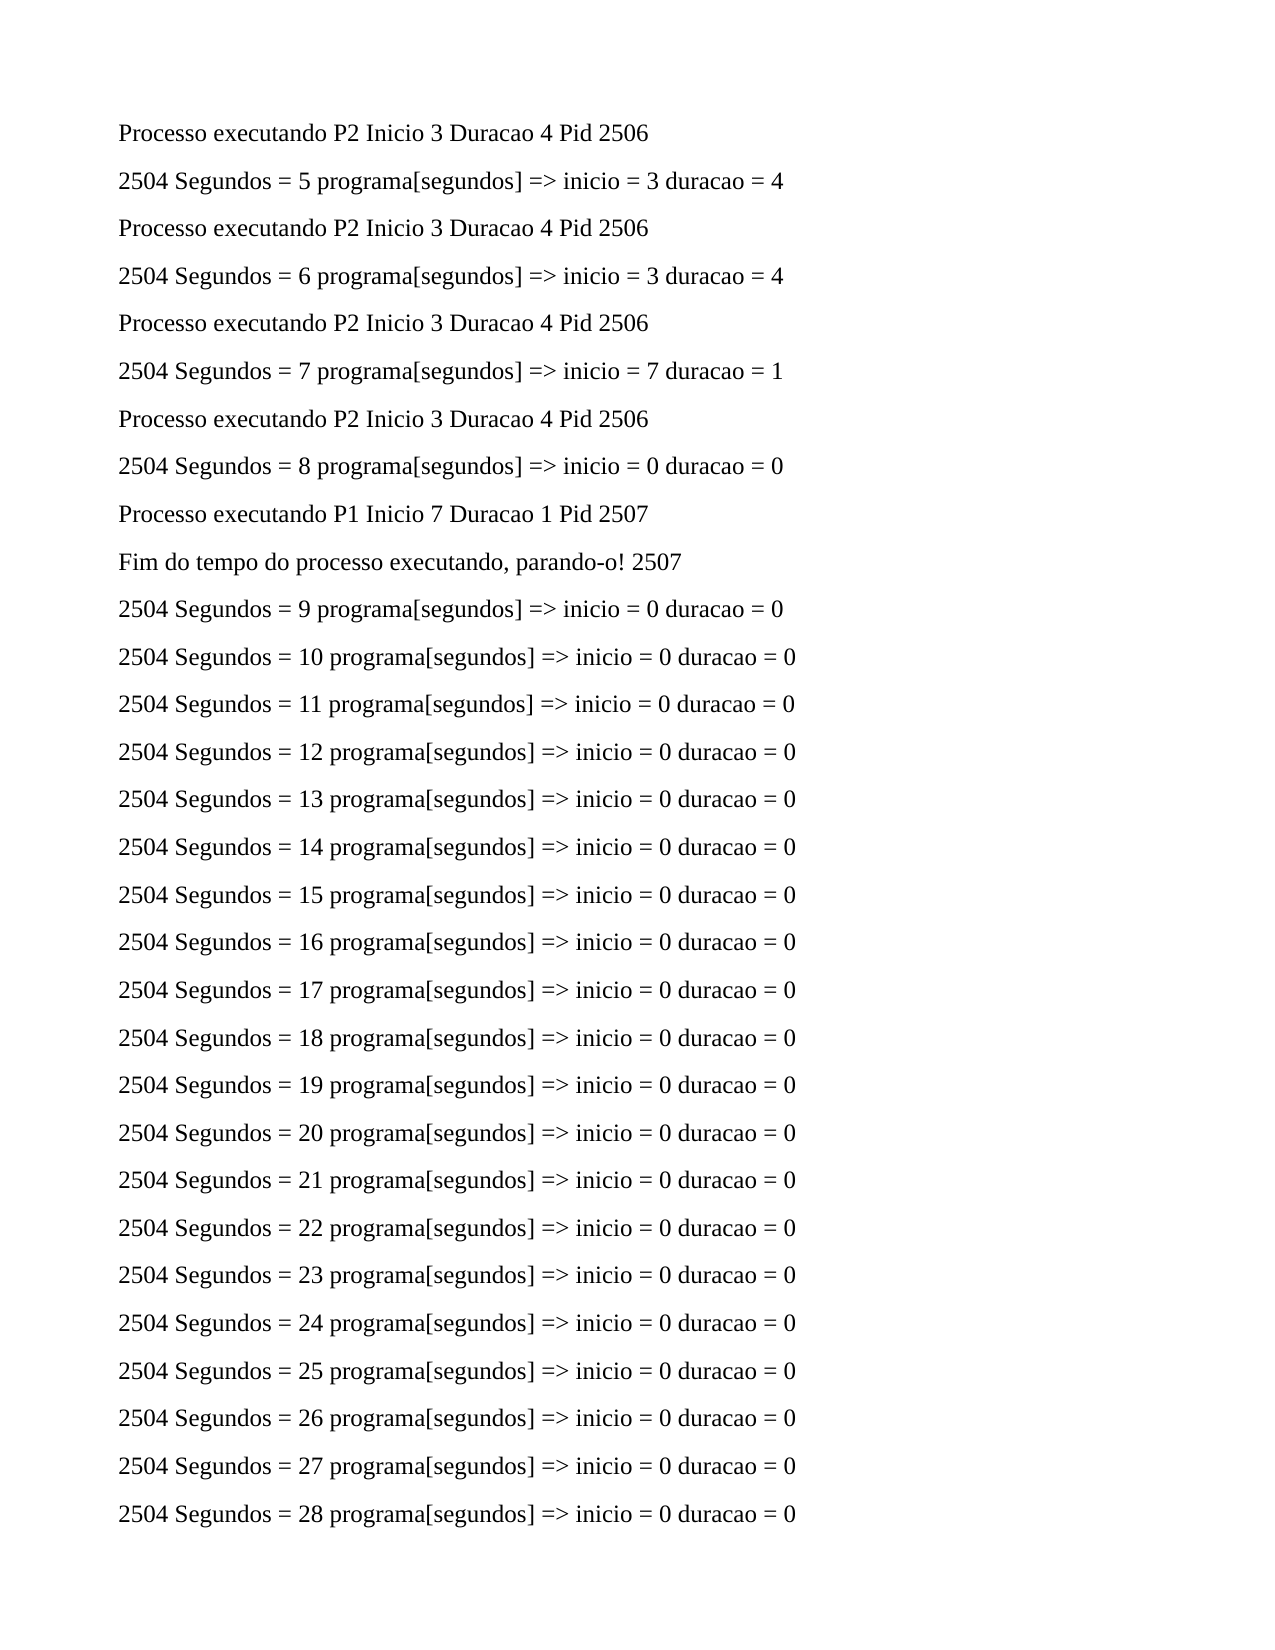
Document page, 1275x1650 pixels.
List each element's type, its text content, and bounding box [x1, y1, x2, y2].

text 2504 Segundos = 22 programa[segundos] => inicio = 0 duracao = 0 [118, 1213, 1157, 1242]
text 2504 Segundos = 18 programa[segundos] => inicio = 0 duracao = 0 [118, 1023, 1157, 1051]
text Processo executando P1 Inicio 7 Duracao 1 Pid 2507 [118, 499, 1157, 528]
text 2504 Segundos = 15 programa[segundos] => inicio = 0 duracao = 0 [118, 880, 1157, 908]
text 2504 Segundos = 26 programa[segundos] => inicio = 0 duracao = 0 [118, 1403, 1157, 1432]
text 2504 Segundos = 19 programa[segundos] => inicio = 0 duracao = 0 [118, 1070, 1157, 1099]
text 2504 Segundos = 23 programa[segundos] => inicio = 0 duracao = 0 [118, 1261, 1157, 1289]
text 2504 Segundos = 13 programa[segundos] => inicio = 0 duracao = 0 [118, 784, 1157, 813]
text 2504 Segundos = 16 programa[segundos] => inicio = 0 duracao = 0 [118, 927, 1157, 956]
text 2504 Segundos = 9 programa[segundos] => inicio = 0 duracao = 0 [118, 594, 1157, 623]
text Processo executando P2 Inicio 3 Duracao 4 Pid 2506 [118, 308, 1157, 337]
text 2504 Segundos = 10 programa[segundos] => inicio = 0 duracao = 0 [118, 642, 1157, 671]
text 2504 Segundos = 8 programa[segundos] => inicio = 0 duracao = 0 [118, 451, 1157, 480]
text Fim do tempo do processo executando, parando-o! 2507 [118, 547, 1157, 575]
text Processo executando P2 Inicio 3 Duracao 4 Pid 2506 [118, 213, 1157, 242]
text Processo executando P2 Inicio 3 Duracao 4 Pid 2506 [118, 404, 1157, 432]
text 2504 Segundos = 28 programa[segundos] => inicio = 0 duracao = 0 [118, 1499, 1157, 1527]
text 2504 Segundos = 17 programa[segundos] => inicio = 0 duracao = 0 [118, 975, 1157, 1004]
text 2504 Segundos = 7 programa[segundos] => inicio = 7 duracao = 1 [118, 356, 1157, 385]
text 2504 Segundos = 6 programa[segundos] => inicio = 3 duracao = 4 [118, 261, 1157, 290]
text 2504 Segundos = 21 programa[segundos] => inicio = 0 duracao = 0 [118, 1165, 1157, 1194]
text 2504 Segundos = 25 programa[segundos] => inicio = 0 duracao = 0 [118, 1356, 1157, 1384]
text 2504 Segundos = 12 programa[segundos] => inicio = 0 duracao = 0 [118, 737, 1157, 766]
text Processo executando P2 Inicio 3 Duracao 4 Pid 2506 [118, 118, 1157, 147]
text 2504 Segundos = 5 programa[segundos] => inicio = 3 duracao = 4 [118, 166, 1157, 194]
text 2504 Segundos = 11 programa[segundos] => inicio = 0 duracao = 0 [118, 689, 1157, 718]
text 2504 Segundos = 24 programa[segundos] => inicio = 0 duracao = 0 [118, 1308, 1157, 1337]
text 2504 Segundos = 27 programa[segundos] => inicio = 0 duracao = 0 [118, 1451, 1157, 1480]
text 2504 Segundos = 14 programa[segundos] => inicio = 0 duracao = 0 [118, 832, 1157, 861]
text 2504 Segundos = 20 programa[segundos] => inicio = 0 duracao = 0 [118, 1118, 1157, 1147]
